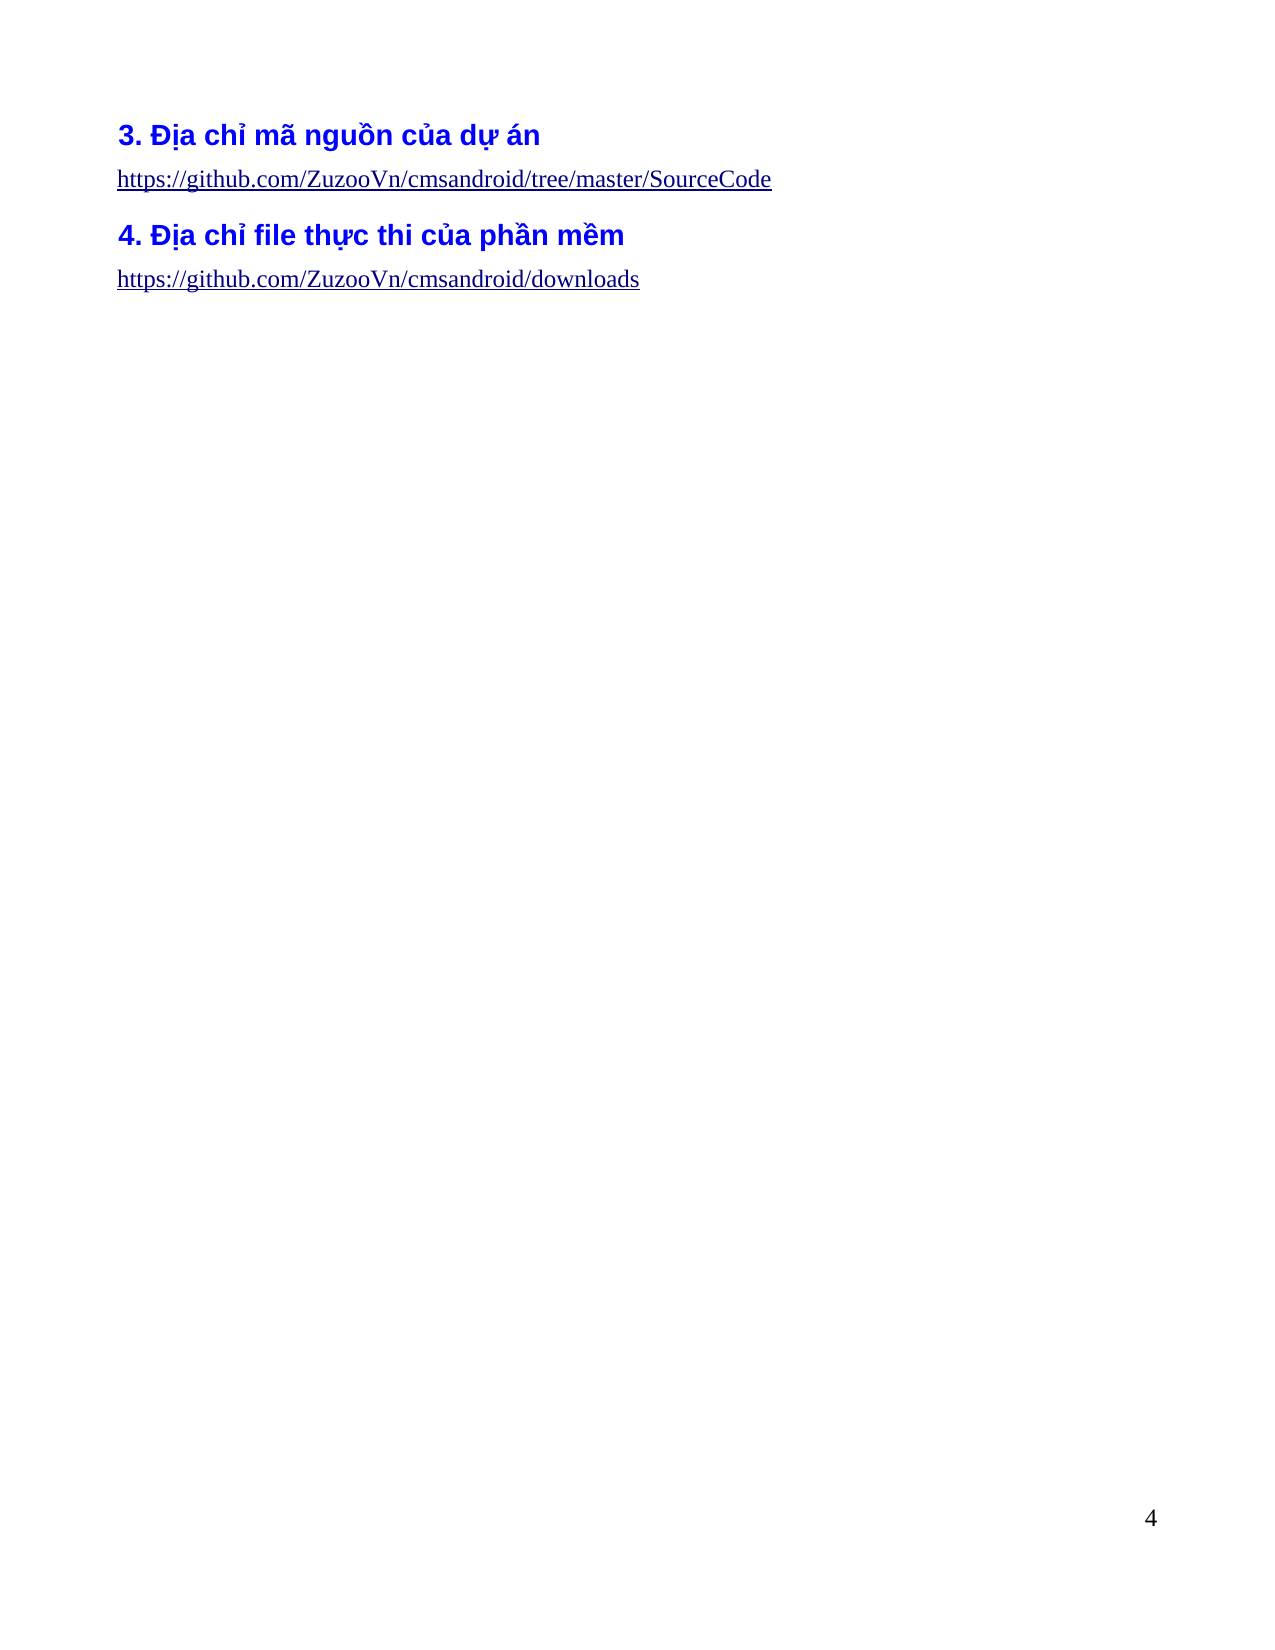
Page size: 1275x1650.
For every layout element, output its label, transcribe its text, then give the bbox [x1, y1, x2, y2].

list https://github.com/ZuzooVn/cmsandroid/downloads [117, 264, 1157, 293]
subtitle 4. Địa chỉ file thực thi của phần mềm [118, 218, 1157, 251]
list https://github.com/ZuzooVn/cmsandroid/tree/master/SourceCode [117, 164, 1157, 193]
subtitle 3. Địa chỉ mã nguồn của dự án [118, 118, 1157, 152]
